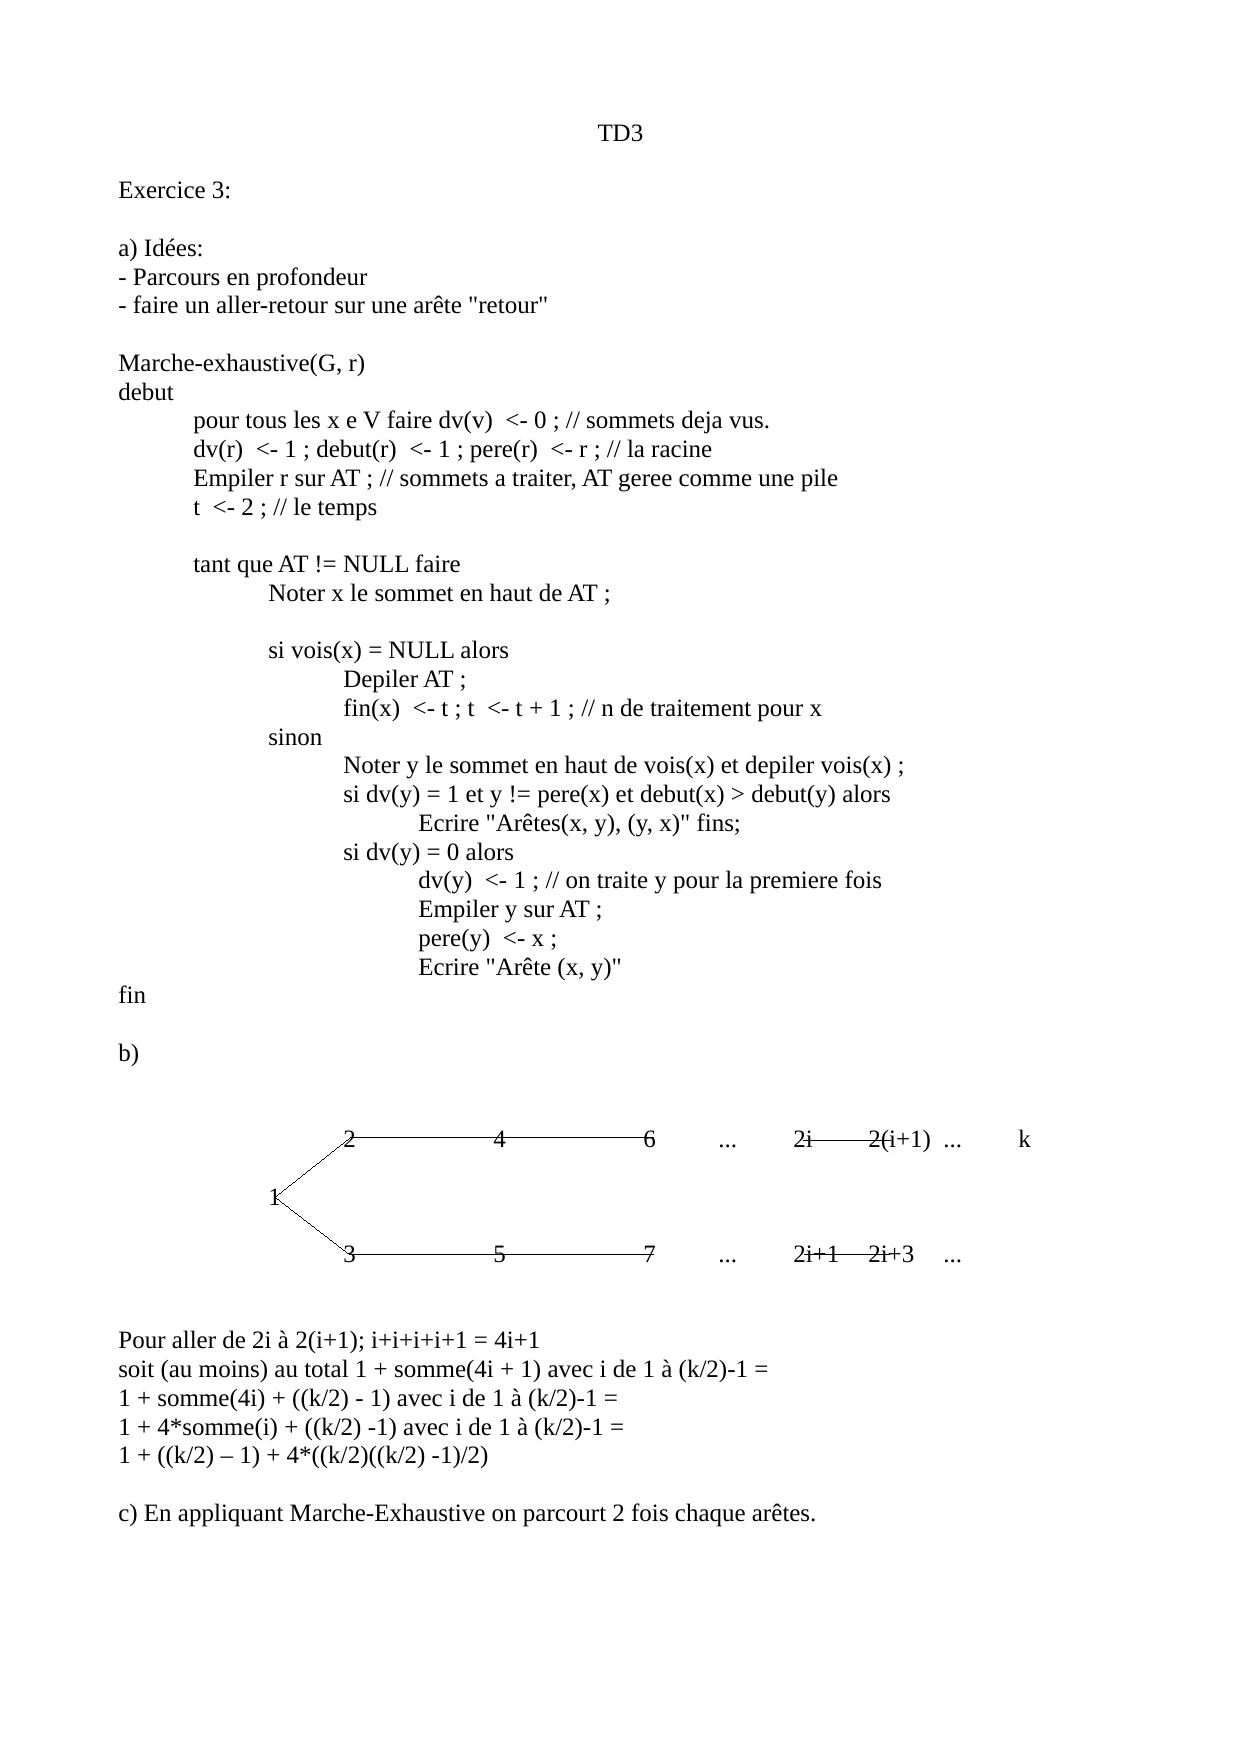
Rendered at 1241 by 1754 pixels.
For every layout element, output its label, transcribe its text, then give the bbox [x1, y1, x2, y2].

text si vois(x) = NULL alors [118, 636, 1122, 664]
text Marche-exhaustive(G, r) [118, 348, 1122, 377]
text pour tous les x e V faire dv(v) <- 0 ; // sommets deja vus. [118, 406, 1122, 434]
text Noter y le sommet en haut de vois(x) et depiler vois(x) ; [118, 751, 1122, 779]
text si dv(y) = 0 alors [118, 837, 1122, 866]
text Empiler y sur AT ; [118, 894, 1122, 923]
text dv(r) <- 1 ; debut(r) <- 1 ; pere(r) <- r ; // la racine [118, 434, 1122, 463]
text a) Idées: [118, 233, 1122, 262]
text 1 + somme(4i) + ((k/2) - 1) avec i de 1 à (k/2)-1 = [118, 1383, 1122, 1412]
text 2 4 6 ... 2i 2(i+1) ... k 1 3 5 7 ... 2i+1 2i+3 ... [118, 1067, 1122, 1268]
text TD3 [118, 118, 1122, 147]
text b) [118, 1038, 1122, 1067]
text si dv(y) = 1 et y != pere(x) et debut(x) > debut(y) alors [118, 779, 1122, 808]
text Ecrire "Arêtes(x, y), (y, x)" fins; [118, 808, 1122, 837]
text soit (au moins) au total 1 + somme(4i + 1) avec i de 1 à (k/2)-1 = [118, 1354, 1122, 1383]
text - Parcours en profondeur [118, 262, 1122, 291]
text t <- 2 ; // le temps [118, 492, 1122, 521]
text dv(y) <- 1 ; // on traite y pour la premiere fois [118, 866, 1122, 894]
text 1 + 4*somme(i) + ((k/2) -1) avec i de 1 à (k/2)-1 = [118, 1412, 1122, 1441]
text pere(y) <- x ; [118, 923, 1122, 952]
text 1 + ((k/2) – 1) + 4*((k/2)((k/2) -1)/2) [118, 1441, 1122, 1469]
text Exercice 3: [118, 176, 1122, 204]
text debut [118, 377, 1122, 406]
text Empiler r sur AT ; // sommets a traiter, AT geree comme une pile [118, 463, 1122, 492]
text tant que AT != NULL faire [118, 549, 1122, 578]
text sinon [118, 722, 1122, 751]
text Ecrire "Arête (x, y)" [118, 952, 1122, 981]
text Depiler AT ; [118, 664, 1122, 693]
text c) En appliquant Marche-Exhaustive on parcourt 2 fois chaque arêtes. [118, 1498, 1122, 1527]
text - faire un aller-retour sur une arête "retour" [118, 291, 1122, 319]
text fin [118, 981, 1122, 1009]
text Noter x le sommet en haut de AT ; [118, 578, 1122, 607]
text fin(x) <- t ; t <- t + 1 ; // n de traitement pour x [118, 693, 1122, 722]
text Pour aller de 2i à 2(i+1); i+i+i+i+1 = 4i+1 [118, 1326, 1122, 1354]
